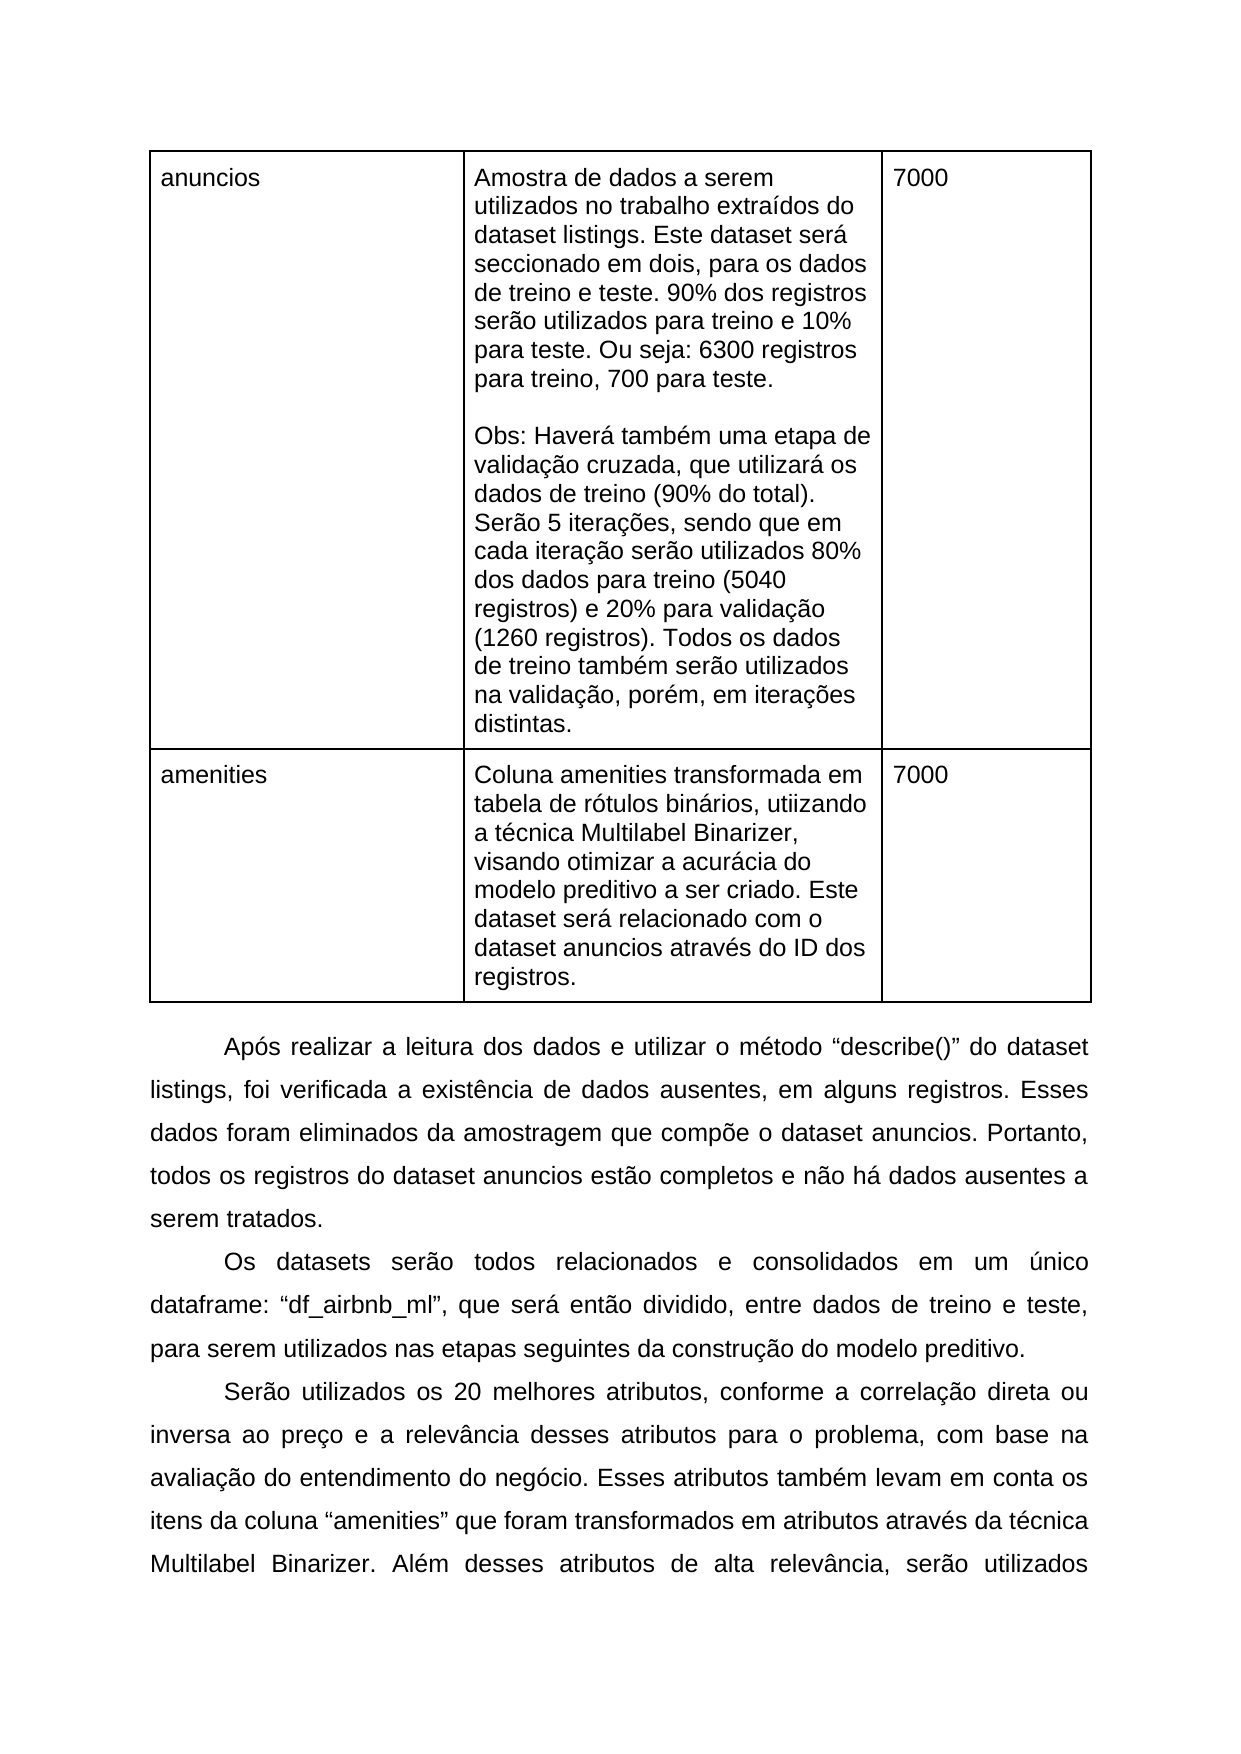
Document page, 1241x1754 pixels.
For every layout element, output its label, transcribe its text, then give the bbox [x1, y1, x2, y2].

text Após realizar a leitura dos dados e utilizar o método “describe()” do dataset listings, foi verificada a existência de dados ausentes, em alguns registros. Esses dados foram eliminados da amostragem que compõe o dataset anuncios. Portanto, todos os registros do dataset anuncios estão completos e não há dados ausentes a serem tratados. [150, 1032, 1090, 1233]
table_cell 7000 [883, 152, 1090, 748]
table_cell anuncios [151, 152, 463, 748]
text Serão utilizados os 20 melhores atributos, conforme a correlação direta ou inversa ao preço e a relevância desses atributos para o problema, com base na avaliação do entendimento do negócio. Esses atributos também levam em conta os itens da coluna “amenities” que foram transformados em atributos através da técnica Multilabel Binarizer. Além desses atributos de alta relevância, serão utilizados [150, 1377, 1090, 1578]
table_cell amenities [151, 750, 463, 1001]
table_cell Coluna amenities transformada em tabela de rótulos binários, utiizando a técnica Multilabel Binarizer, visando otimizar a acurácia do modelo preditivo a ser criado. Este dataset será relacionado com o dataset anuncios através do ID dos registros. [465, 750, 881, 1001]
table_cell Amostra de dados a serem utilizados no trabalho extraídos do dataset listings. Este dataset será seccionado em dois, para os dados de treino e teste. 90% dos registros serão utilizados para treino e 10% para teste. Ou seja: 6300 registros para treino, 700 para teste. Obs: Haverá também uma etapa de validação cruzada, que utilizará os dados de treino (90% do total). Serão 5 iterações, sendo que em cada iteração serão utilizados 80% dos dados para treino (5040 registros) e 20% para validação (1260 registros). Todos os dados de treino também serão utilizados na validação, porém, em iterações distintas. [465, 152, 881, 748]
table_cell 7000 [883, 750, 1090, 1001]
text Os datasets serão todos relacionados e consolidados em um único dataframe: “df_airbnb_ml”, que será então dividido, entre dados de treino e teste, para serem utilizados nas etapas seguintes da construção do modelo preditivo. [150, 1247, 1090, 1362]
